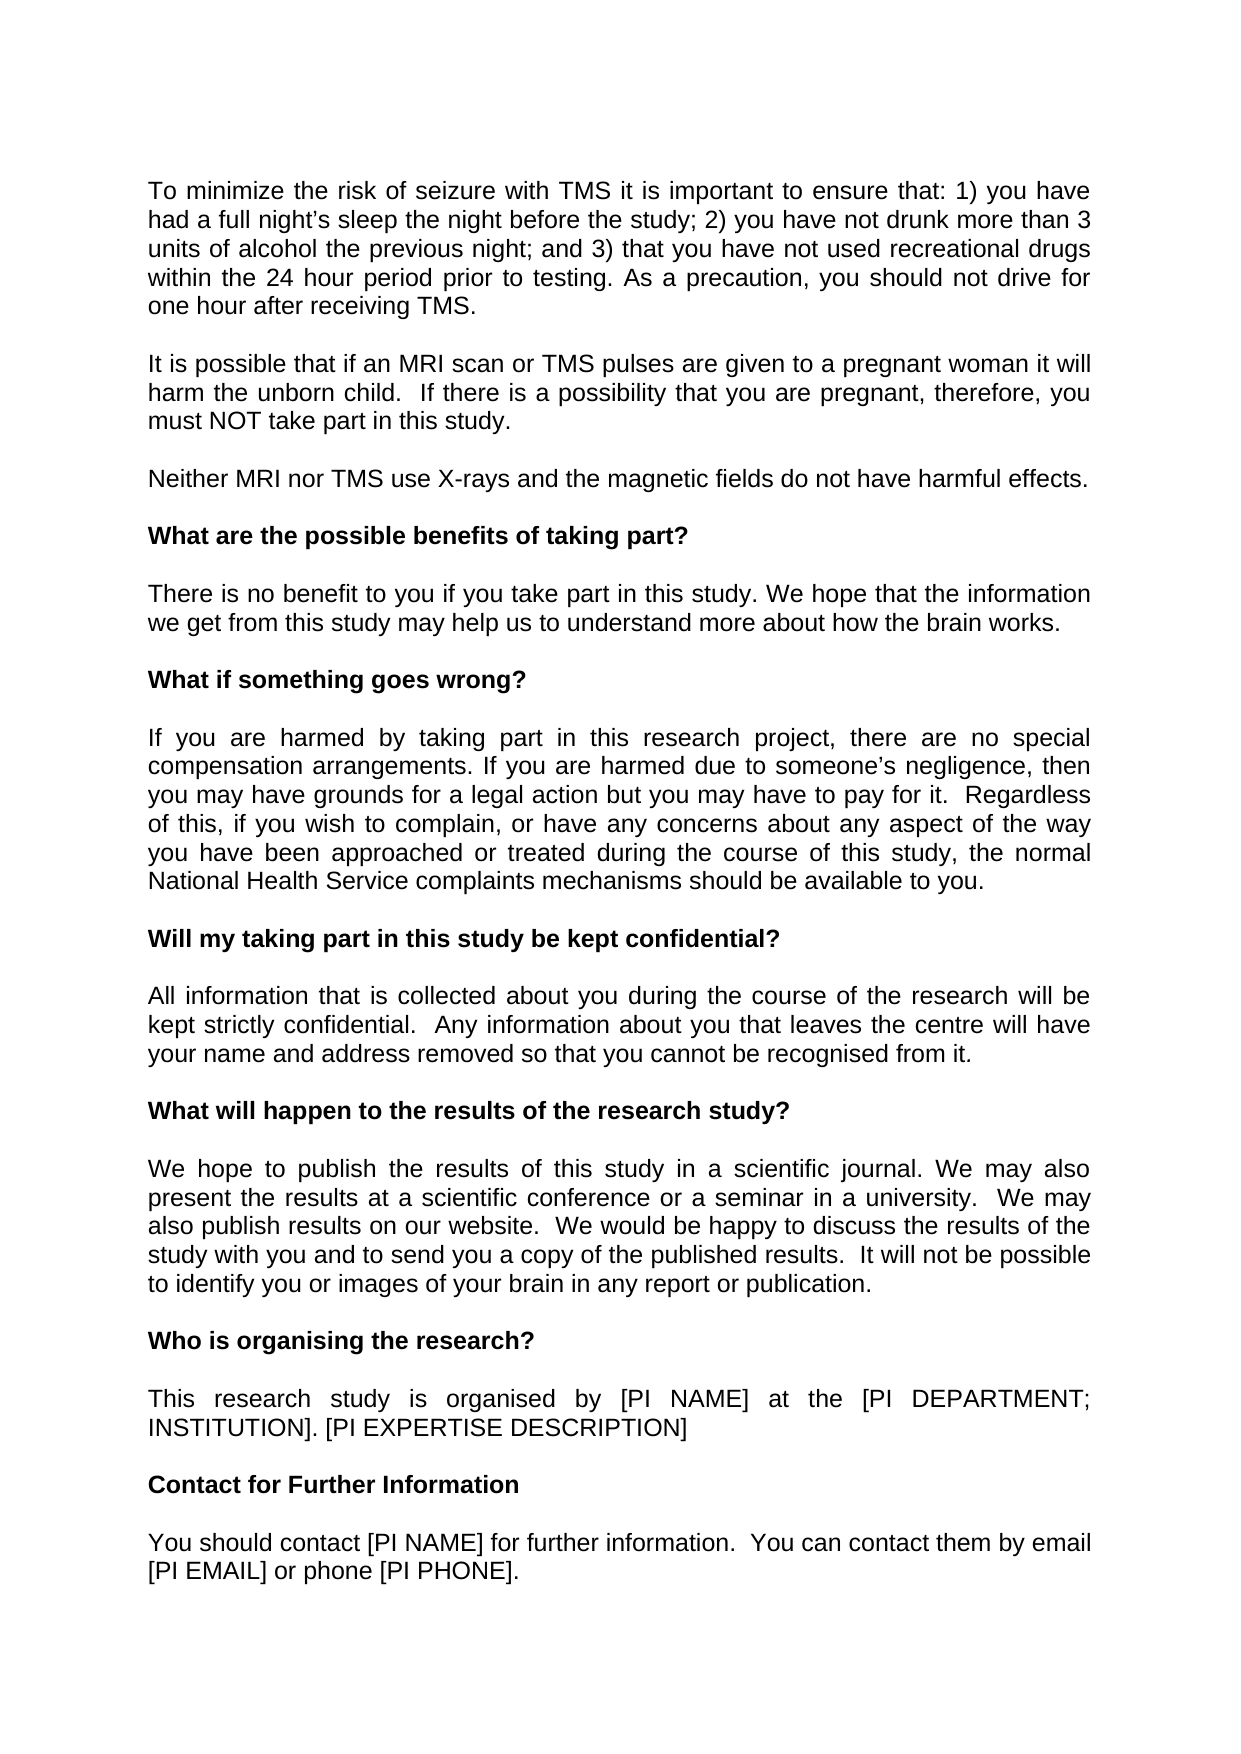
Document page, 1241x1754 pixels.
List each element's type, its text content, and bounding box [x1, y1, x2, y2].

text Who is organising the research? [148, 1326, 1093, 1355]
text There is no benefit to you if you take part in this study. We hope that the information we get from this study may help us to understand more about how the brain works. [148, 579, 1093, 636]
text If you are harmed by taking part in this research project, there are no special compensation arrangements. If you are harmed due to someone’s negligence, then you may have grounds for a legal action but you may have to pay for it. Regardless of this, if you wish to complain, or have any concerns about any aspect of the way you have been approached or treated during the course of this study, the normal National Health Service complaints mechanisms should be available to you. [148, 723, 1093, 895]
text We hope to publish the results of this study in a scientific journal. We may also present the results at a scientific conference or a seminar in a university. We may also publish results on our website. We would be happy to discuss the results of the study with you and to send you a copy of the published results. It will not be possible to identify you or images of your brain in any report or publication. [148, 1154, 1093, 1298]
text To minimize the risk of seizure with TMS it is important to ensure that: 1) you have had a full night’s sleep the night before the study; 2) you have not drunk more than 3 units of alcohol the previous night; and 3) that you have not used recreational drugs within the 24 hour period prior to testing. As a precaution, you should not drive for one hour after receiving TMS. [148, 176, 1093, 320]
text Will my taking part in this study be kept confidential? [148, 924, 1093, 953]
text Neither MRI nor TMS use X-rays and the magnetic fields do not have harmful effects. [148, 464, 1093, 493]
text What if something goes wrong? [148, 665, 1093, 694]
text This research study is organised by [PI NAME] at the [PI DEPARTMENT; INSTITUTION]. [PI EXPERTISE DESCRIPTION] [148, 1384, 1093, 1441]
text It is possible that if an MRI scan or TMS pulses are given to a pregnant woman it will harm the unborn child. If there is a possibility that you are pregnant, therefore, you must NOT take part in this study. [148, 349, 1093, 435]
text Contact for Further Information [148, 1470, 1093, 1499]
text You should contact [PI NAME] for further information. You can contact them by email [PI EMAIL] or phone [PI PHONE]. [148, 1528, 1093, 1585]
text What are the possible benefits of taking part? [148, 521, 1093, 550]
text What will happen to the results of the research study? [148, 1096, 1093, 1125]
text All information that is collected about you during the course of the research will be kept strictly confidential. Any information about you that leaves the centre will have your name and address removed so that you cannot be recognised from it. [148, 981, 1093, 1068]
